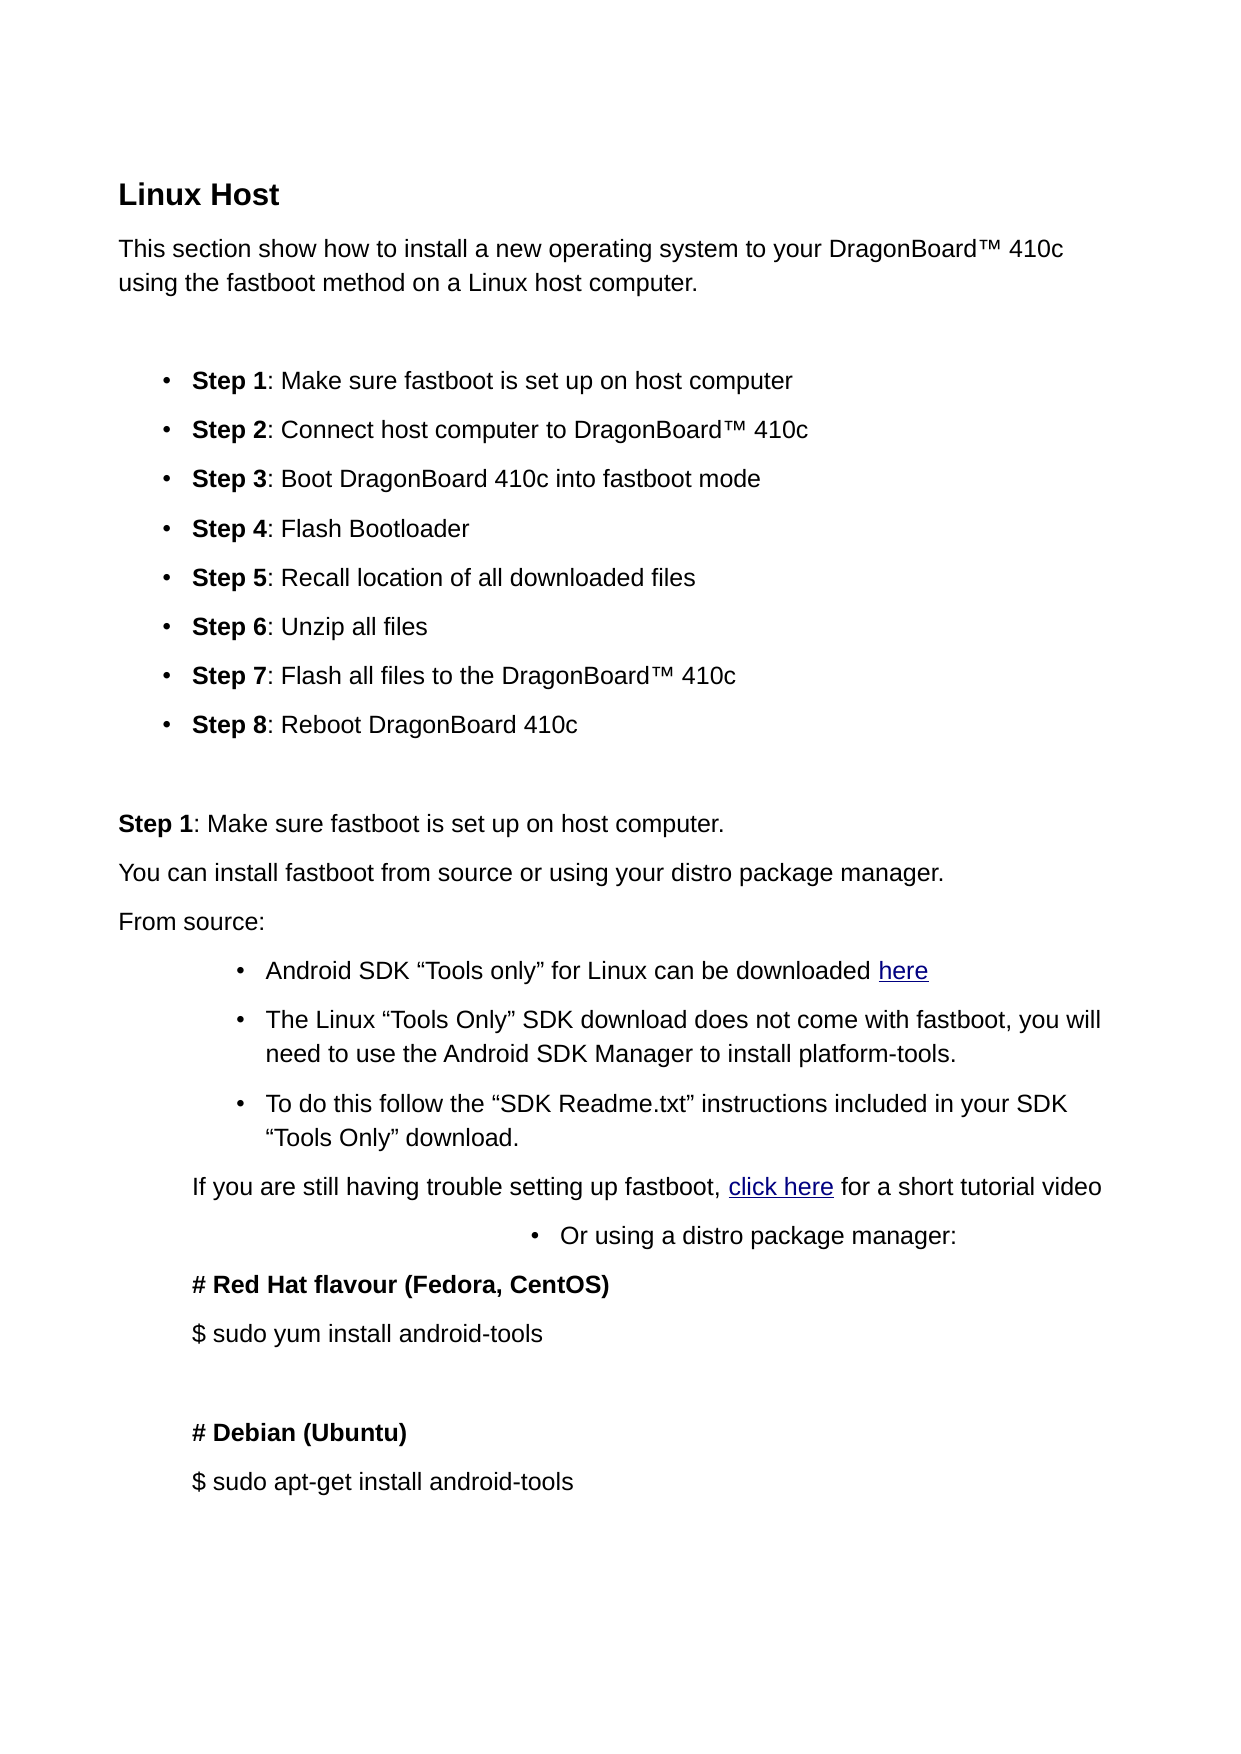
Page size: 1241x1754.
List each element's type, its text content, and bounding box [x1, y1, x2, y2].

list To do this follow the “SDK Readme.txt” instructions included in your SDK “Tools Only” download. [236, 1088, 1122, 1152]
text From source: [118, 907, 1122, 935]
list Android SDK “Tools only” for Linux can be downloaded here [236, 956, 1122, 984]
text You can install fastboot from source or using your distro package manager. [118, 858, 1122, 886]
list Step 1: Make sure fastboot is set up on host computer [162, 366, 1122, 395]
list The Linux “Tools Only” SDK download does not come with fastboot, you will need to use the Android SDK Manager to install platform-tools. [236, 1005, 1122, 1068]
list Step 2: Connect host computer to DragonBoard™ 410c [162, 415, 1122, 444]
list $ sudo yum install android-tools [162, 1319, 1122, 1348]
text This section show how to install a new operating system to your DragonBoard™ 410c using the fastboot method on a Linux host computer. [118, 233, 1122, 297]
list $ sudo apt-get install android-tools [162, 1467, 1122, 1495]
text Step 1: Make sure fastboot is set up on host computer. [118, 808, 1122, 837]
list If you are still having trouble setting up fastboot, click here for a short tutorial video [162, 1172, 1122, 1201]
text Linux Host [118, 176, 1122, 212]
list Step 3: Boot DragonBoard 410c into fastboot mode [162, 464, 1122, 493]
list Or using a distro package manager: [531, 1221, 1122, 1250]
list Step 4: Flash Bootloader [162, 514, 1122, 542]
list Step 5: Recall location of all downloaded files [162, 563, 1122, 592]
list Step 7: Flash all files to the DragonBoard™ 410c [162, 661, 1122, 690]
list Step 6: Unzip all files [162, 612, 1122, 641]
list # Debian (Ubuntu) [162, 1418, 1122, 1446]
list # Red Hat flavour (Fedora, CentOS) [162, 1270, 1122, 1299]
list Step 8: Reboot DragonBoard 410c [162, 710, 1122, 739]
